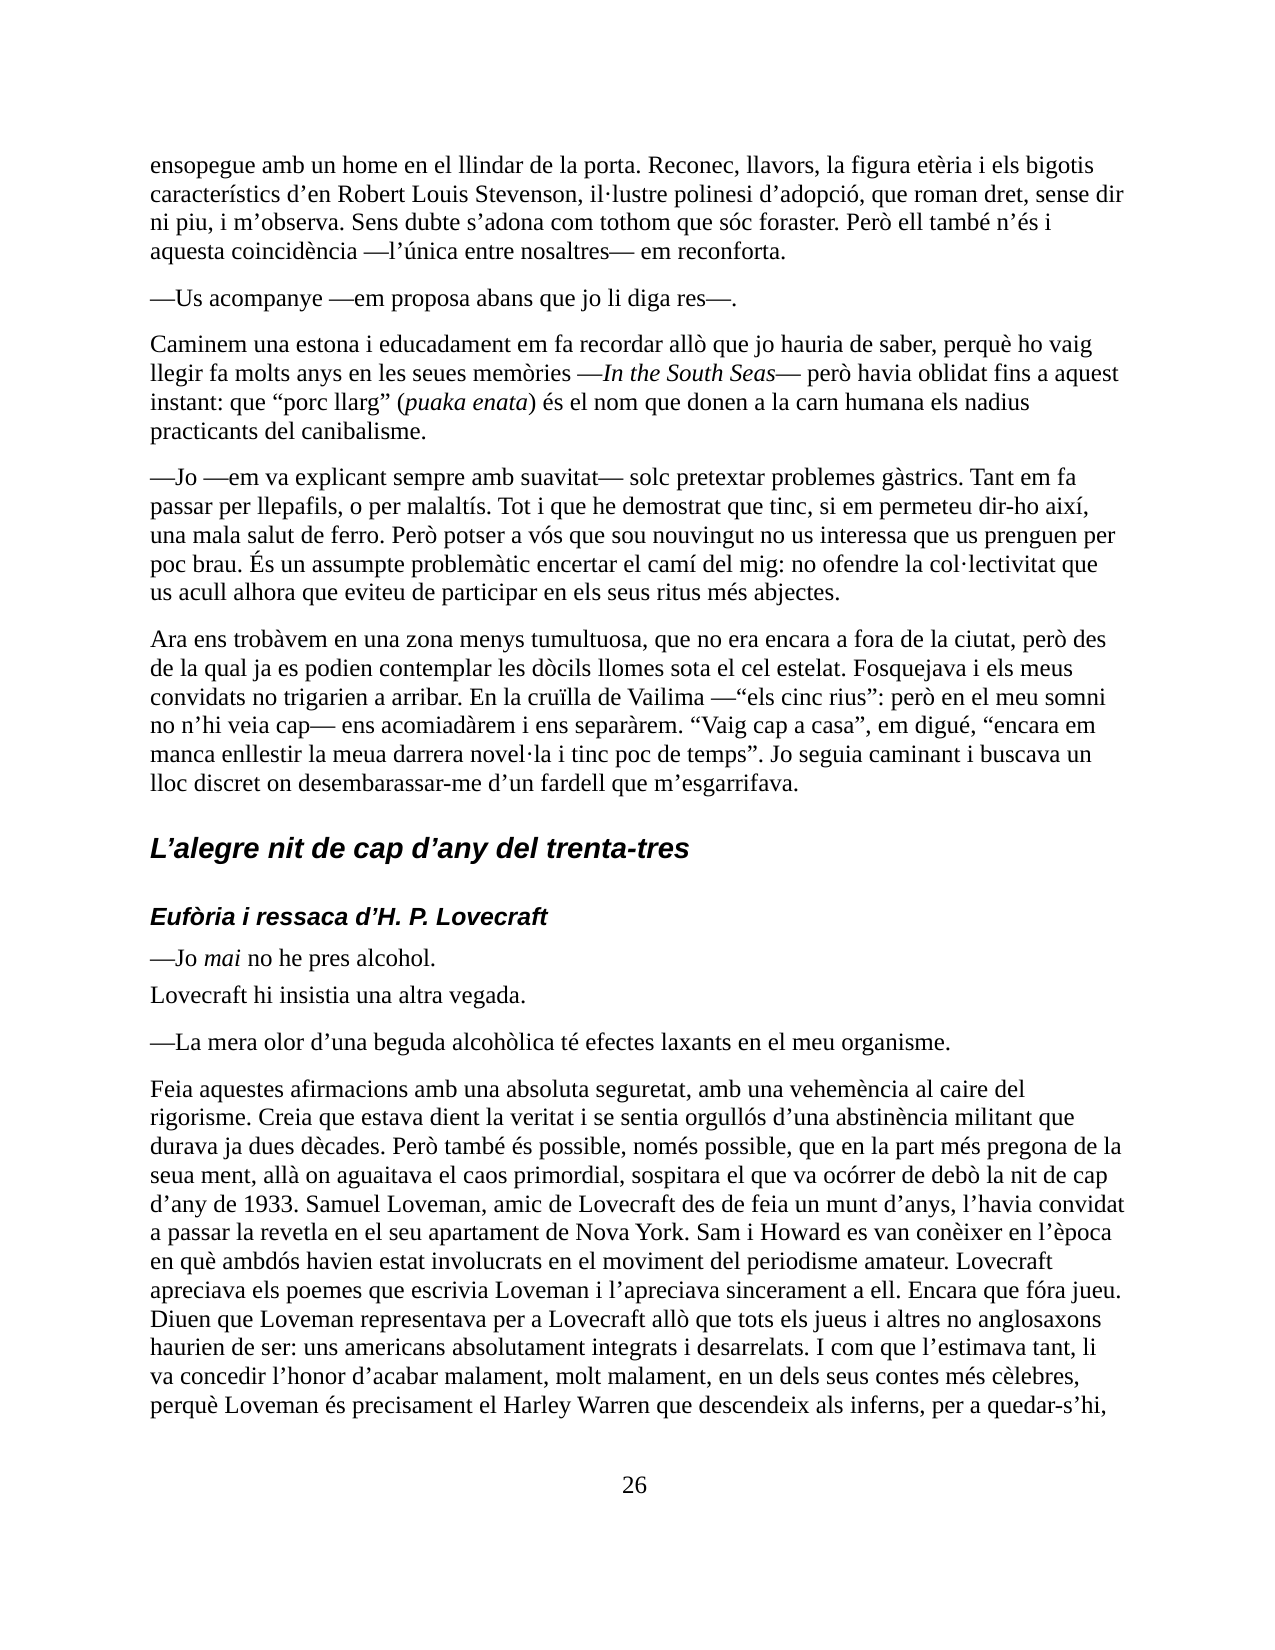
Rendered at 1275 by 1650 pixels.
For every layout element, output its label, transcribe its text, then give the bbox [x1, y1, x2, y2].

text Feia aquestes afirmacions amb una absoluta seguretat, amb una vehemència al caire del rigorisme. Creia que estava dient la veritat i se sentia orgullós d’una abstinència militant que durava ja dues dècades. Però també és possible, només possible, que en la part més pregona de la seua ment, allà on aguaitava el caos primordial, sospitara el que va ocórrer de debò la nit de cap d’any de 1933. Samuel Loveman, amic de Lovecraft des de feia un munt d’anys, l’havia convidat a passar la revetla en el seu apartament de Nova York. Sam i Howard es van conèixer en l’època en què ambdós havien estat involucrats en el moviment del periodisme amateur. Lovecraft apreciava els poemes que escrivia Loveman i l’apreciava sincerament a ell. Encara que fóra jueu. Diuen que Loveman representava per a Lovecraft allò que tots els jueus i altres no anglosaxons haurien de ser: uns americans absolutament integrats i desarrelats. I com que l’estimava tant, li va concedir l’honor d’acabar malament, molt malament, en un dels seus contes més cèlebres, perquè Loveman és precisament el Harley Warren que descendeix als inferns, per a quedar-s’hi, [150, 1074, 1125, 1419]
text Lovecraft hi insistia una altra vegada. [150, 980, 1125, 1009]
subtitle L’alegre nit de cap d’any del trenta-tres [150, 831, 1125, 864]
text —Jo —em va explicant sempre amb suavitat— solc pretextar problemes gàstrics. Tant em fa passar per llepafils, o per malaltís. Tot i que he demostrat que tinc, si em permeteu dir-ho així, una mala salut de ferro. Però potser a vós que sou nouvingut no us interessa que us prenguen per poc brau. És un assumpte problemàtic encertar el camí del mig: no ofendre la col·lectivitat que us acull alhora que eviteu de participar en els seus ritus més abjectes. [150, 462, 1125, 606]
text —La mera olor d’una beguda alcohòlica té efectes laxants en el meu organisme. [150, 1027, 1125, 1056]
subtitle Eufòria i ressaca d’H. P. Lovecraft [150, 902, 1125, 930]
text —Jo mai no he pres alcohol. [150, 943, 1125, 971]
text ensopegue amb un home en el llindar de la porta. Reconec, llavors, la figura etèria i els bigotis característics d’en Robert Louis Stevenson, il·lustre polinesi d’adopció, que roman dret, sense dir ni piu, i m’observa. Sens dubte s’adona com tothom que sóc foraster. Però ell també n’és i aquesta coincidència —l’única entre nosaltres— em reconforta. [150, 150, 1125, 265]
text Caminem una estona i educadament em fa recordar allò que jo hauria de saber, perquè ho vaig llegir fa molts anys en les seues memòries —In the South Seas— però havia oblidat fins a aquest instant: que “porc llarg” (puaka enata) és el nom que donen a la carn humana els nadius practicants del canibalisme. [150, 329, 1125, 444]
text Ara ens trobàvem en una zona menys tumultuosa, que no era encara a fora de la ciutat, però des de la qual ja es podien contemplar les dòcils llomes sota el cel estelat. Fosquejava i els meus convidats no trigarien a arribar. En la cruïlla de Vailima —“els cinc rius”: però en el meu somni no n’hi veia cap— ens acomiadàrem i ens separàrem. “Vaig cap a casa”, em digué, “encara em manca enllestir la meua darrera novel·la i tinc poc de temps”. Jo seguia caminant i buscava un lloc discret on desembarassar-me d’un fardell que m’esgarrifava. [150, 624, 1125, 797]
text —Us acompanye —em proposa abans que jo li diga res—. [150, 283, 1125, 312]
